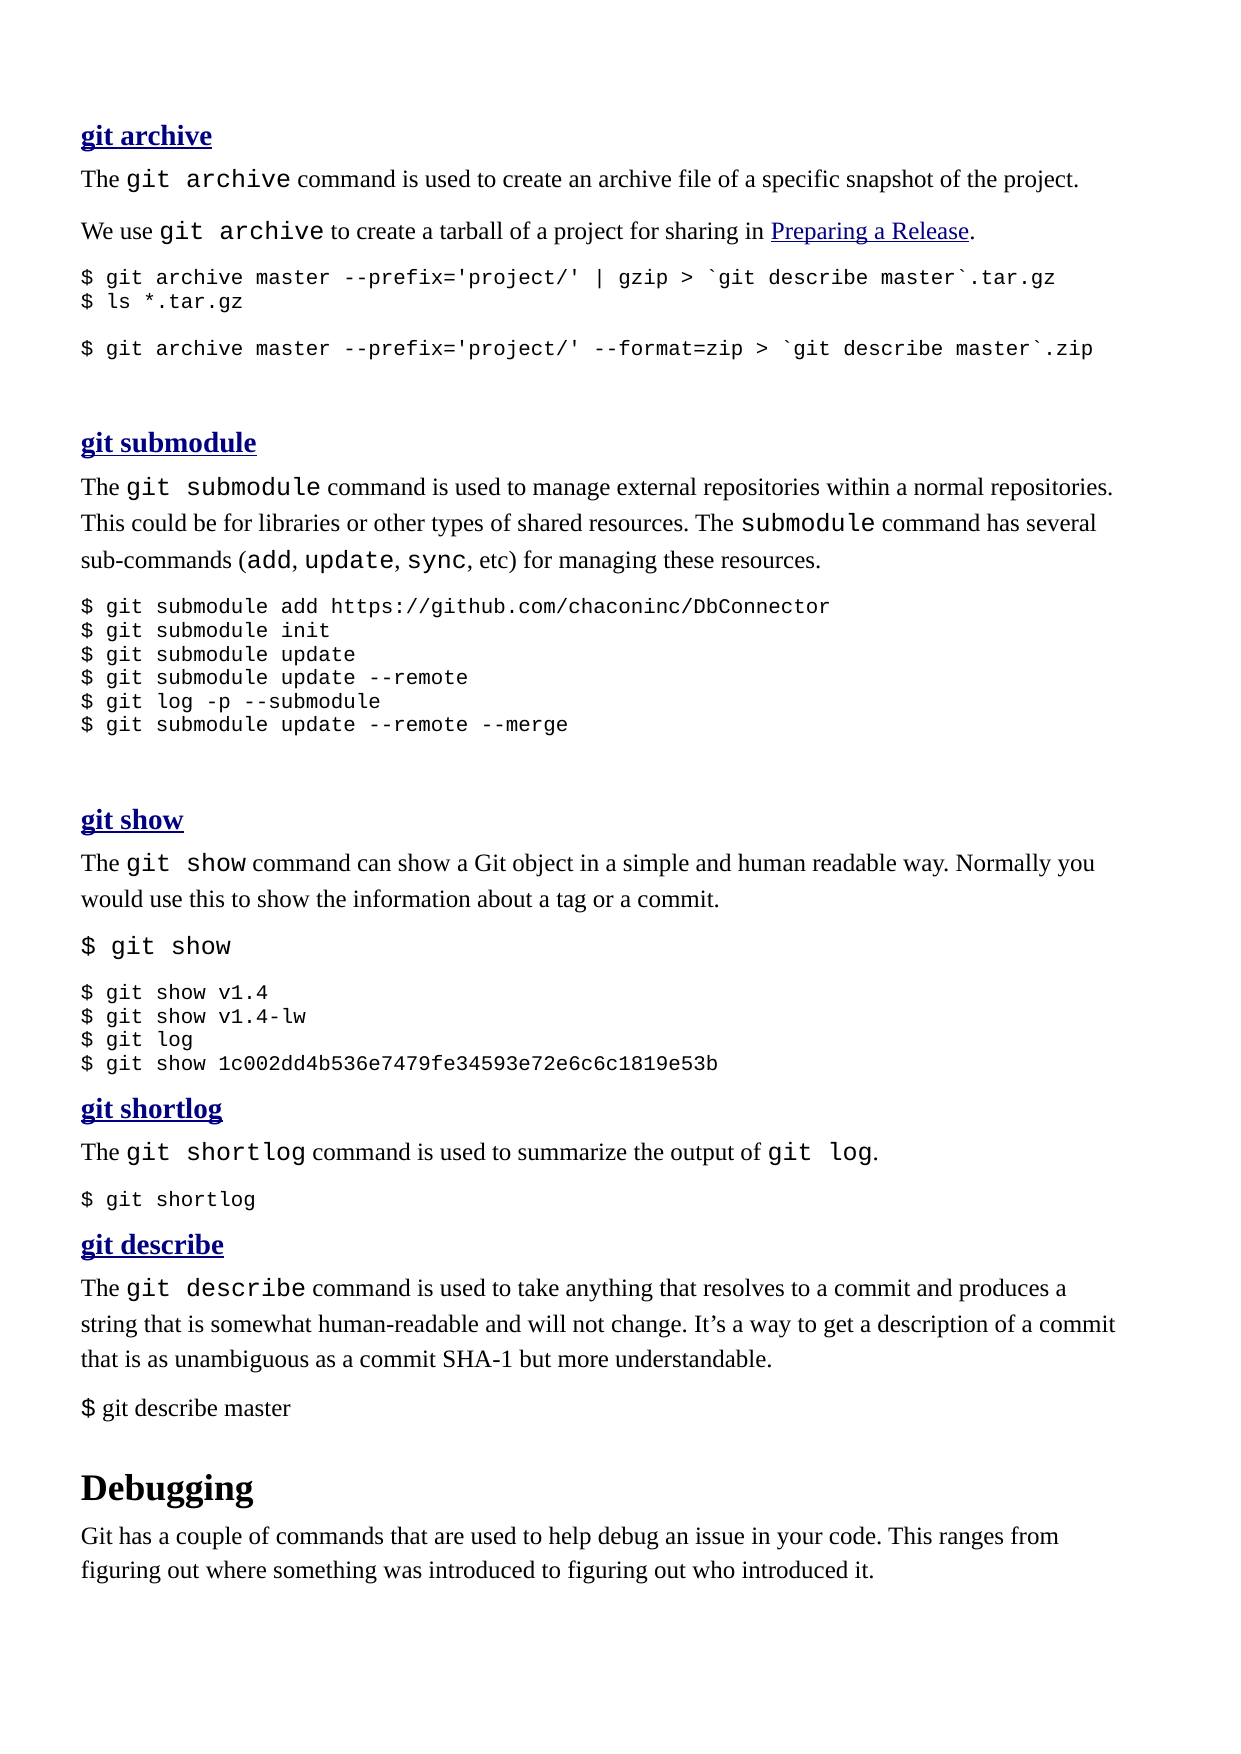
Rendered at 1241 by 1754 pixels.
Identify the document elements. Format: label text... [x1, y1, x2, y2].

text The git shortlog command is used to summarize the output of git log. [81, 1137, 1122, 1168]
text $ git submodule update [81, 643, 1122, 667]
text $ git show [81, 933, 1122, 962]
text We use git archive to create a tarball of a project for sharing in Preparing a Release. [81, 216, 1122, 247]
text Git has a couple of commands that are used to help debug an issue in your code. This ranges from figuring out where something was introduced to figuring out who introduced it. [81, 1521, 1122, 1584]
text $ git describe master [81, 1393, 1122, 1424]
text The git submodule command is used to manage external repositories within a normal repositories. This could be for libraries or other types of shared resources. The submodule command has several sub-commands (add, update, sync, etc) for managing these resources. [81, 472, 1122, 576]
subtitle git shortlog [81, 1091, 1122, 1125]
text $ git submodule update --remote [81, 667, 1122, 691]
text $ git show v1.4-lw [81, 1006, 1122, 1029]
subtitle git describe [81, 1227, 1122, 1261]
text $ git shortlog [81, 1189, 1122, 1212]
text $ git submodule update --remote --merge [81, 714, 1122, 738]
text $ git archive master --prefix='project/' --format=zip > `git describe master`.zip [81, 338, 1122, 362]
subtitle git submodule [81, 426, 1122, 459]
subtitle git show [81, 802, 1122, 835]
text $ ls *.tar.gz [81, 291, 1122, 314]
text The git archive command is used to create an archive file of a specific snapshot of the project. [81, 164, 1122, 195]
text The git show command can show a Git object in a simple and human readable way. Normally you would use this to show the information about a tag or a commit. [81, 848, 1122, 913]
text $ git log -p --submodule [81, 691, 1122, 714]
text $ git submodule add https://github.com/chaconinc/DbConnector [81, 596, 1122, 620]
text $ git show v1.4 [81, 982, 1122, 1006]
text The git describe command is used to take anything that resolves to a commit and produces a string that is somewhat human-readable and will not change. It’s a way to get a description of a commit that is as unambiguous as a commit SHA-1 but more understandable. [81, 1273, 1122, 1373]
text $ git archive master --prefix='project/' | gzip > `git describe master`.tar.gz [81, 267, 1122, 291]
subtitle Debugging [81, 1466, 1122, 1509]
text $ git log [81, 1029, 1122, 1053]
subtitle git archive [81, 118, 1122, 152]
text $ git submodule init [81, 620, 1122, 643]
text $ git show 1c002dd4b536e7479fe34593e72e6c6c1819e53b [81, 1053, 1122, 1077]
